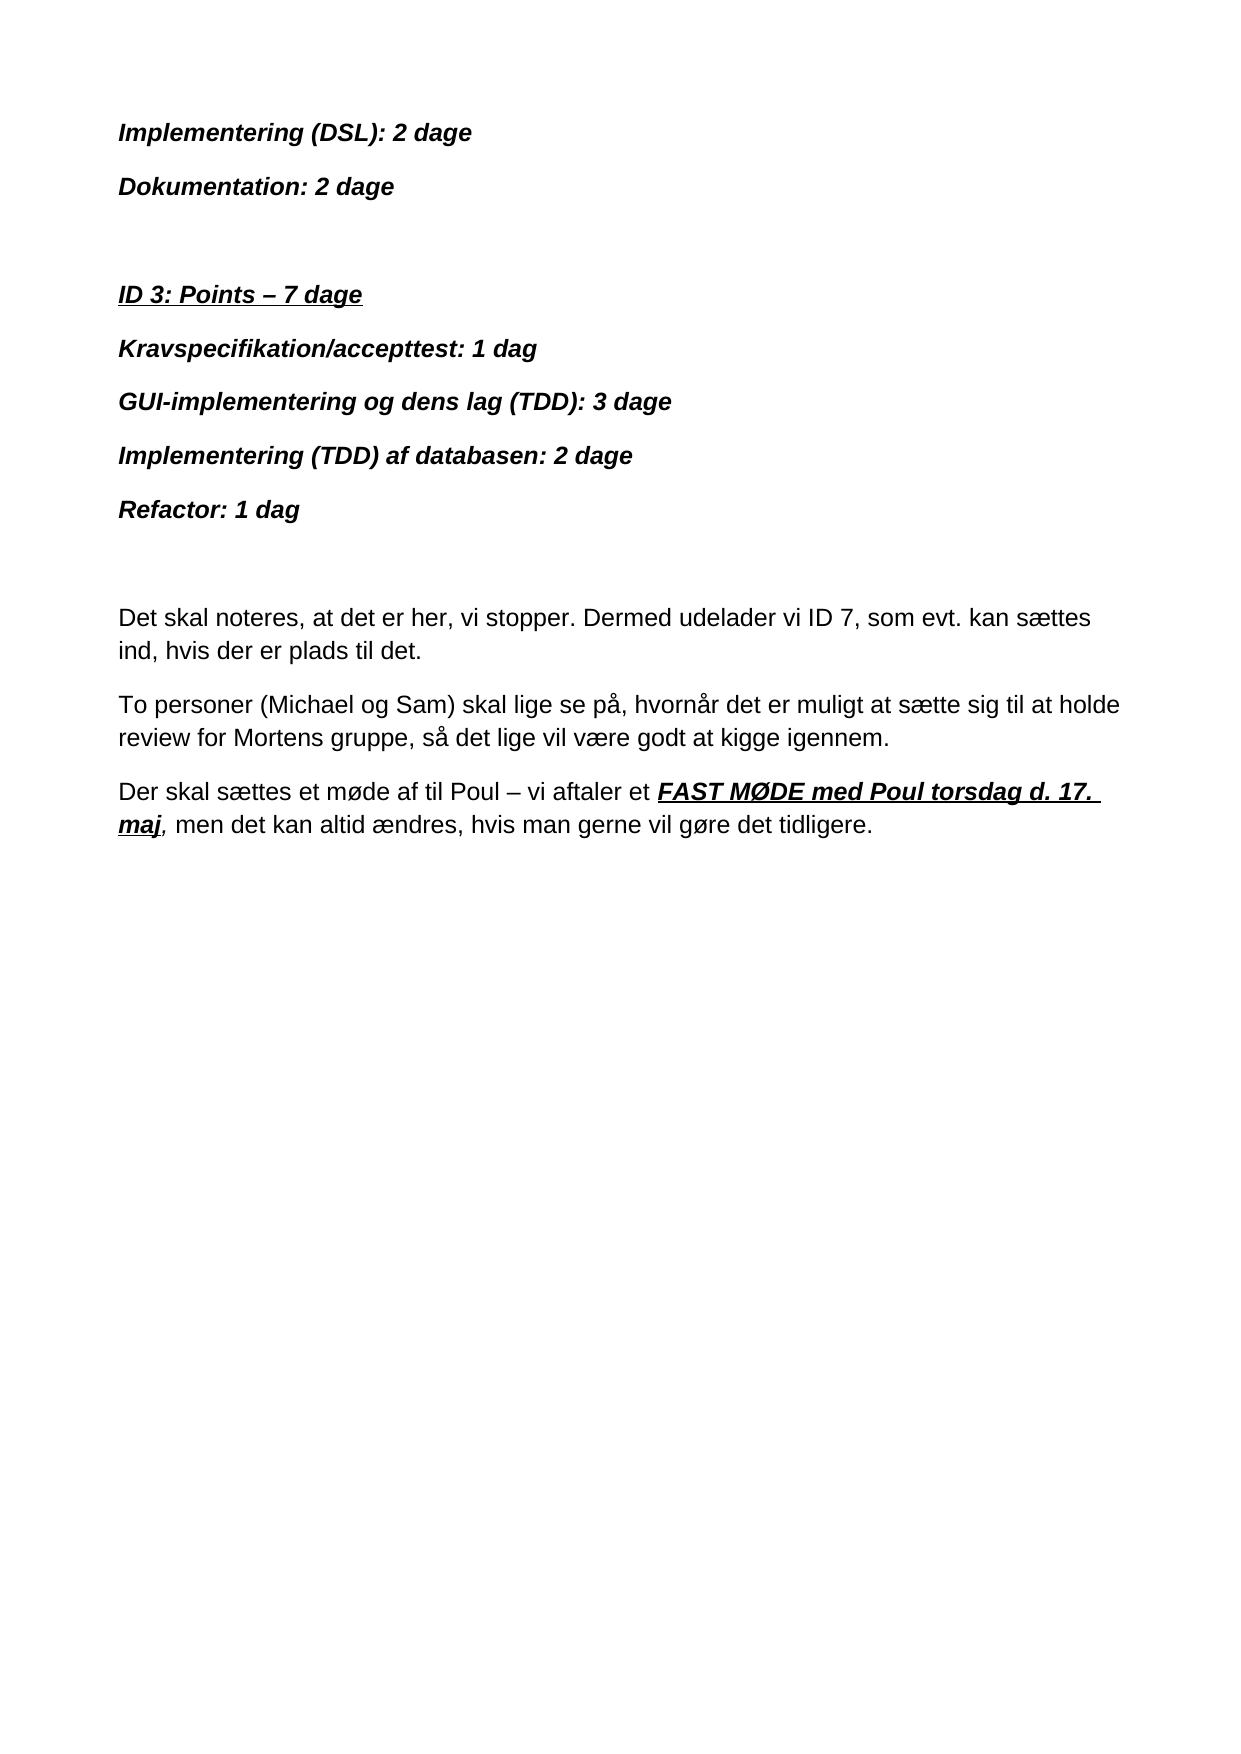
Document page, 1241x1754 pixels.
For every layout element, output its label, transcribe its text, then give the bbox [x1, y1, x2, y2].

text ID 3: Points – 7 dage [118, 280, 1122, 308]
text Implementering (TDD) af databasen: 2 dage [118, 441, 1122, 470]
text Kravspecifikation/accepttest: 1 dag [118, 333, 1122, 362]
text Implementering (DSL): 2 dage [118, 118, 1122, 147]
text Dokumentation: 2 dage [118, 172, 1122, 201]
text Refactor: 1 dag [118, 495, 1122, 524]
text GUI-implementering og dens lag (TDD): 3 dage [118, 387, 1122, 416]
text Der skal sættes et møde af til Poul – vi aftaler et FAST MØDE med Poul torsdag d. 17. maj, men det kan altid ændres, hvis man gerne vil gøre det tidligere. [118, 777, 1122, 838]
text Det skal noteres, at det er her, vi stopper. Dermed udelader vi ID 7, som evt. kan sættes ind, hvis der er plads til det. [118, 603, 1122, 664]
text To personer (Michael og Sam) skal lige se på, hvornår det er muligt at sætte sig til at holde review for Mortens gruppe, så det lige vil være godt at kigge igennem. [118, 690, 1122, 751]
